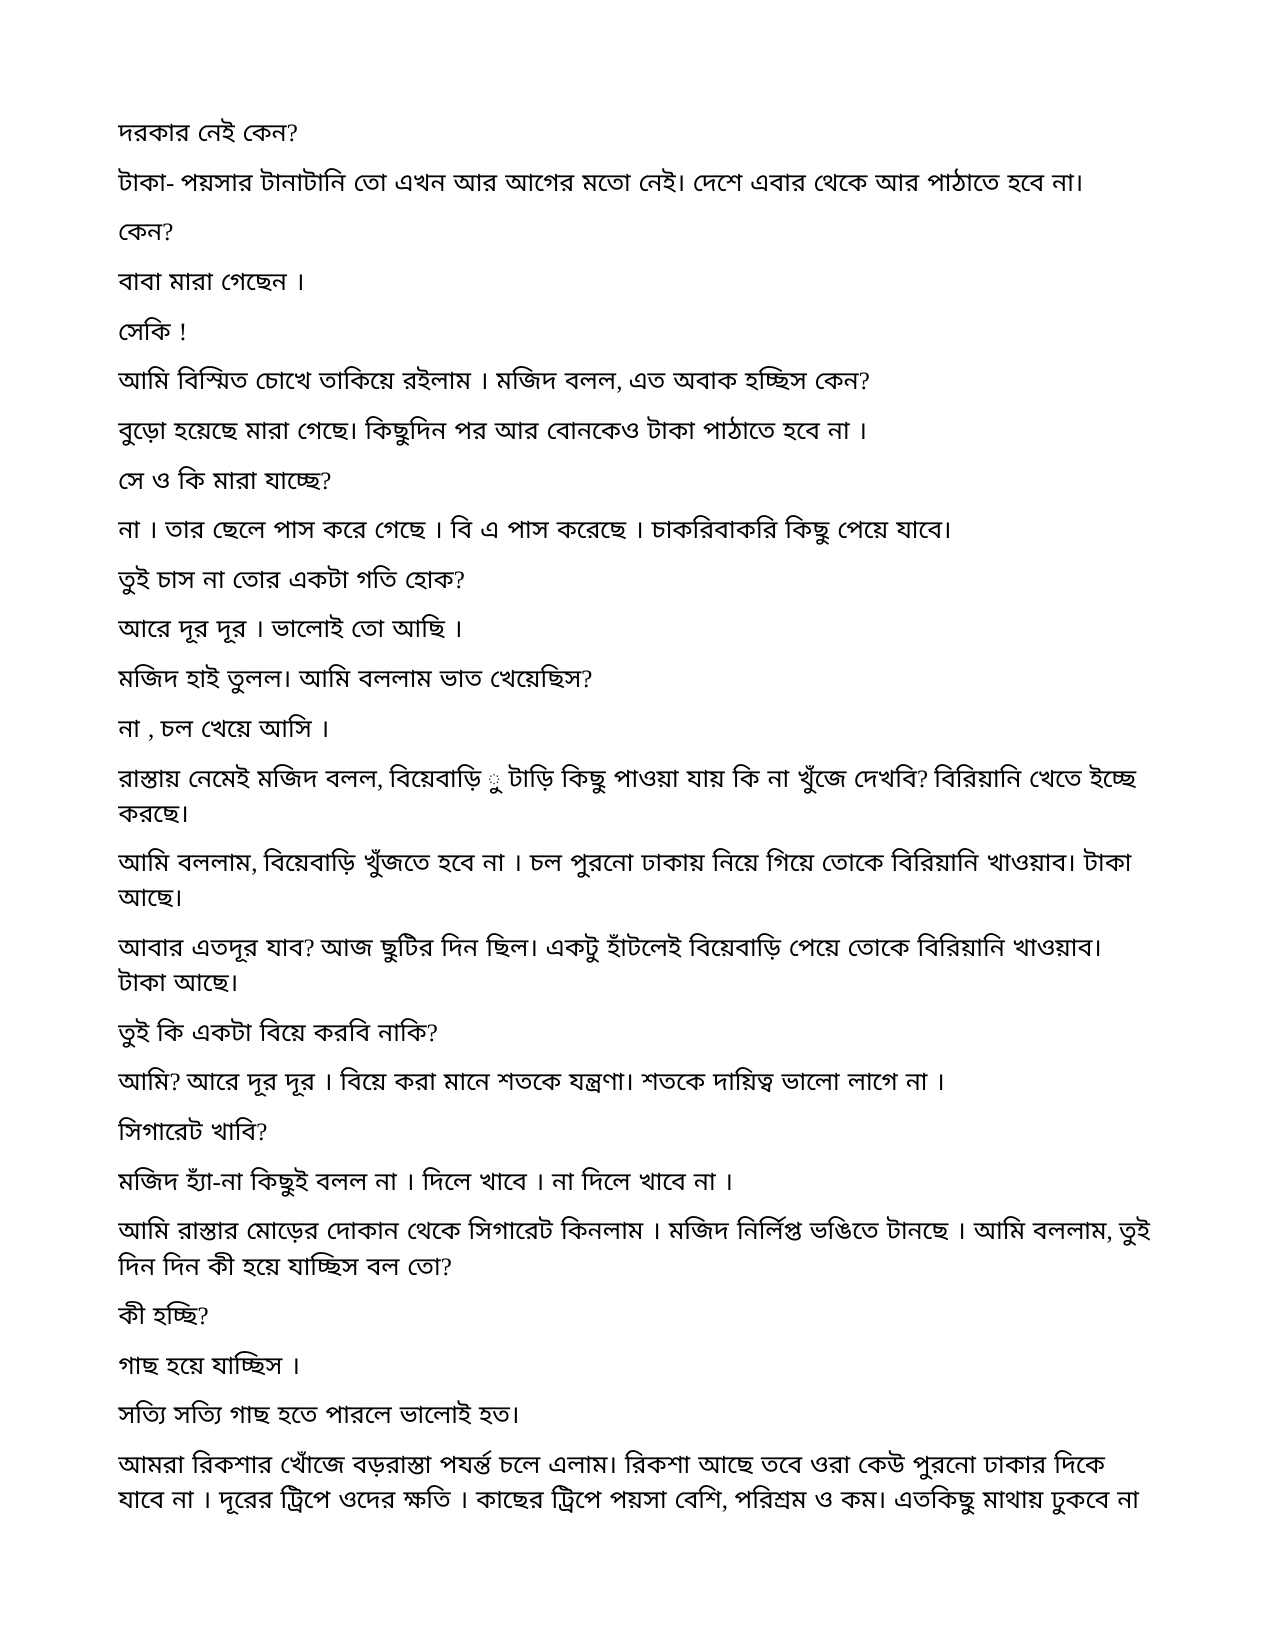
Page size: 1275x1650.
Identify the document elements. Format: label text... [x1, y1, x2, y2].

text আমি রাস্তার মোড়ের দোকান থেকে সিগারেট কিনলাম । মজিদ নির্লিপ্ত ভঙিতে টানছে । আমি বললাম, তুই দিন দিন কী হয়ে যাচ্ছিস বল তো? [118, 1216, 1157, 1281]
text বুড়ো হয়েছে মারা গেছে। কিছুদিন পর আর বোনকেও টাকা পাঠাতে হবে না । [396, 416, 1157, 445]
text আমি? আরে দূর দূর । বিয়ে করা মানে শতকে যন্ত্রণা। শতকে দায়িত্ব ভালো লাগে না । [118, 1067, 1157, 1097]
text মজিদ হ্যাঁ-না কিছুই বলল না । দিলে খাবে । না দিলে খাবে না । [118, 1167, 290, 1196]
text মজিদ হাই তুলল। আমি বললাম ভাত খেয়েছিস? [118, 664, 1157, 693]
text না । তার ছেলে পাস করে গেছে । বি এ পাস করেছে । চাকরিবাকরি কিছু পেয়ে যাবে। [788, 515, 1157, 544]
text গাছ হয়ে যাচ্ছিস । [118, 1351, 1157, 1380]
text দরকার নেই কেন? [118, 118, 1157, 147]
text কী হচ্ছি? [118, 1301, 1157, 1331]
text আমি বললাম, বিয়েবাড়ি খুঁজতে হবে না । চল পুরনো ঢাকায় নিয়ে গিয়ে তোকে বিরিয়ানি খাওয়াব। টাকা আছে। [118, 848, 1157, 913]
text মজিদ হ্যাঁ-না কিছুই বলল না । দিলে খাবে । না দিলে খাবে না । [281, 1167, 1157, 1196]
text তুই চাস না তোর একটা গতি হোক? [118, 565, 1157, 594]
text আমরা রিকশার খোঁজে বড়রাস্তা পযর্ন্ত চলে এলাম। রিকশা আছে তবে ওরা কেউ পুরনো ঢাকার দিকে যাবে না । দূরের ট্রিপে ওদের ক্ষতি । কাছের ট্রিপে পয়সা বেশি, পরিশ্রম ও কম। এতকিছু মাথায় ঢুকবে না [118, 1450, 1157, 1514]
text আরে দূর দূর । ভালোই তো আছি । [118, 615, 1157, 644]
text সেকি ! [118, 317, 1157, 346]
text বাবা মারা গেছেন । [118, 267, 1157, 296]
text সিগারেট খাবি? [118, 1117, 1157, 1146]
text না , চল খেয়ে আসি । [118, 714, 1157, 743]
text টাকা- পয়সার টানাটানি তো এখন আর আগের মতো নেই। দেশে এবার থেকে আর পাঠাতে হবে না। [118, 168, 1157, 197]
text সে ও কি মারা যাচ্ছে? [118, 466, 1157, 495]
text রাস্তায় নেমেই মজিদ বলল, বিয়েবাড়ি ু টাড়ি কিছু পাওয়া যায় কি না খুঁজে দেখবি? বিরিয়ানি খেতে ইচ্ছে করছে। [118, 764, 1157, 828]
text না । তার ছেলে পাস করে গেছে । বি এ পাস করেছে । চাকরিবাকরি কিছু পেয়ে যাবে। [118, 515, 825, 544]
text তুই কি একটা বিয়ে করবি নাকি? [118, 1018, 1157, 1047]
text বুড়ো হয়েছে মারা গেছে। কিছুদিন পর আর বোনকেও টাকা পাঠাতে হবে না । [118, 416, 405, 445]
text আমি বিস্মিত চোখে তাকিয়ে রইলাম । মজিদ বলল, এত অবাক হচ্ছিস কেন? [118, 366, 1157, 396]
text সত্যি সত্যি গাছ হতে পারলে ভালোই হত। [118, 1401, 1157, 1430]
text কেন? [118, 217, 1157, 247]
text আবার এতদূর যাব? আজ ছুটির দিন ছিল। একটু হাঁটলেই বিয়েবাড়ি পেয়ে তোকে বিরিয়ানি খাওয়াব। টাকা আছে। [118, 933, 1157, 997]
